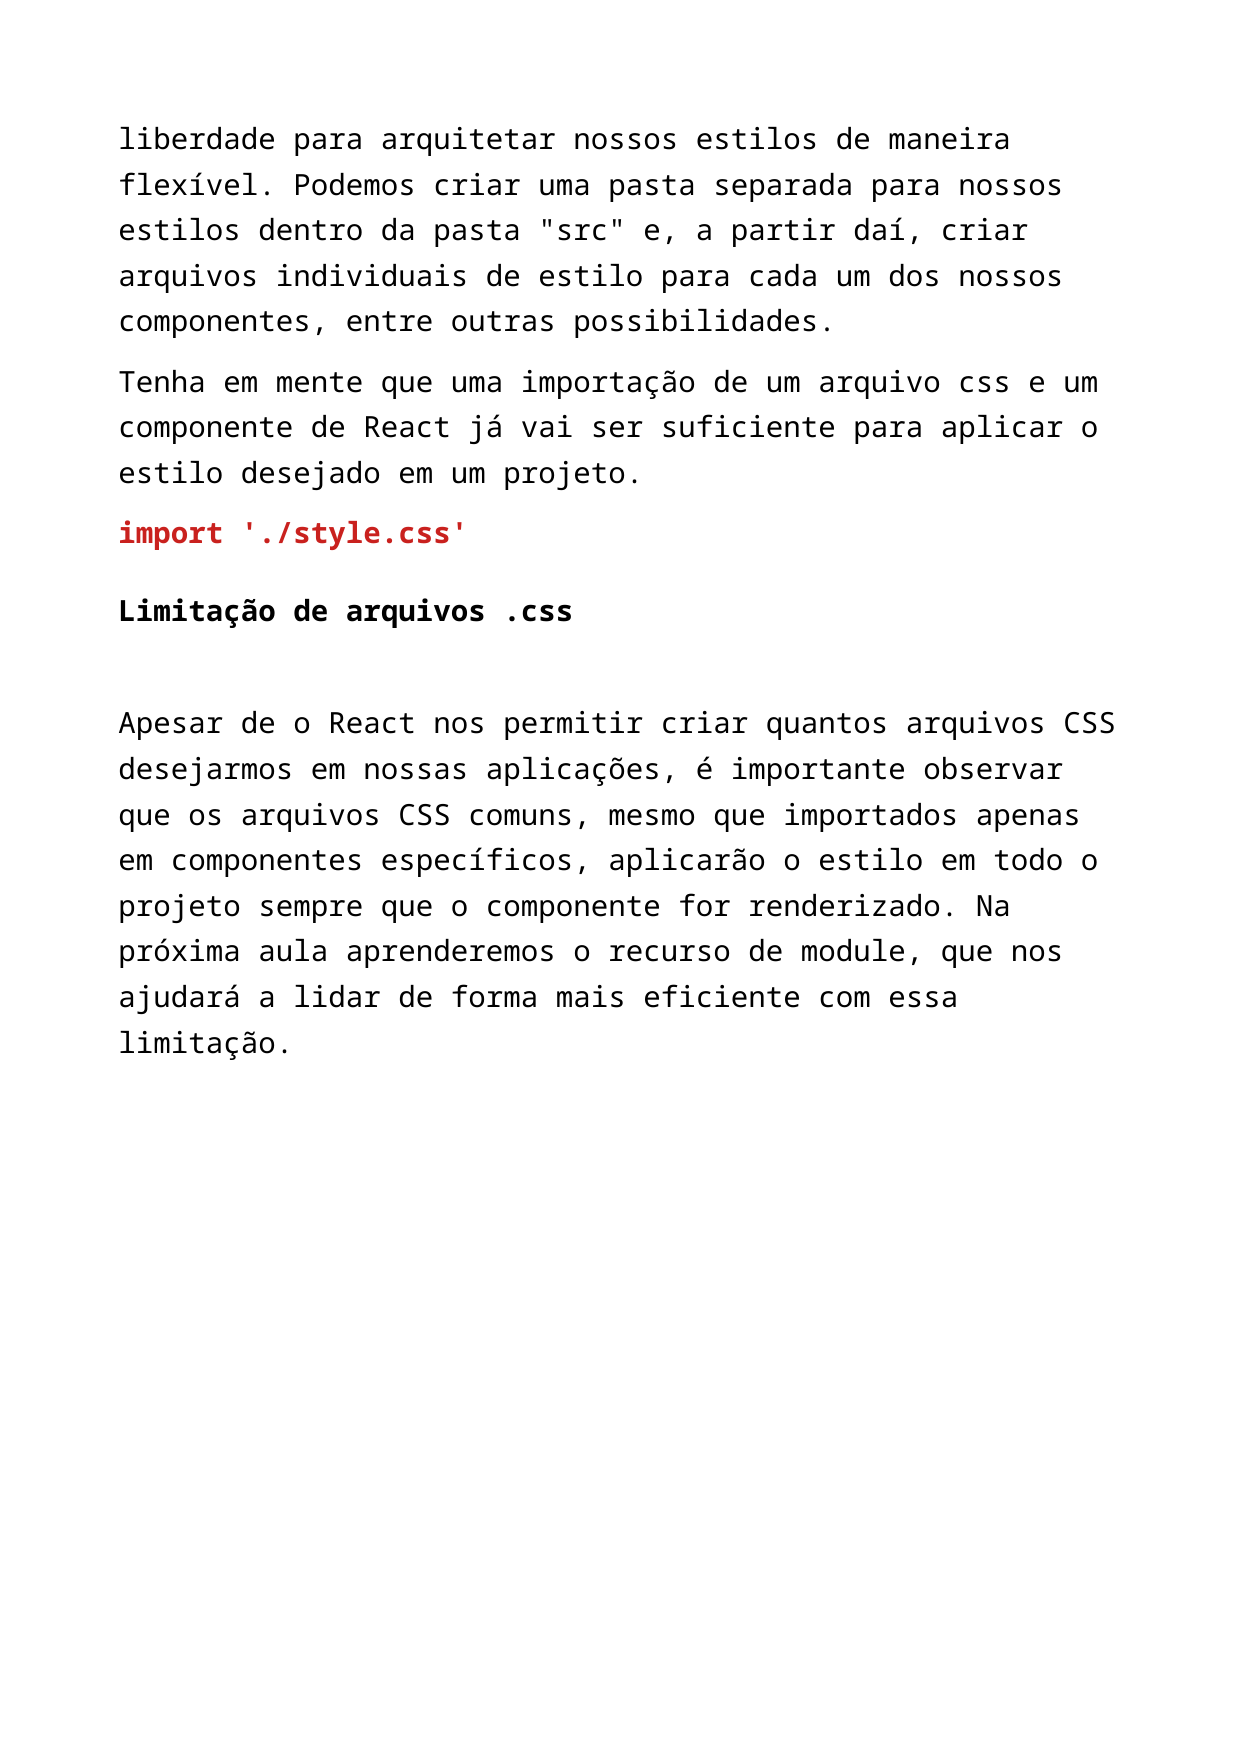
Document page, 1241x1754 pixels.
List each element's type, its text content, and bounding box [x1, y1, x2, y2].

text liberdade para arquitetar nossos estilos de maneira flexível. Podemos criar uma pasta separada para nossos estilos dentro da pasta "src" e, a partir daí, criar arquivos individuais de estilo para cada um dos nossos componentes, entre outras possibilidades. [118, 118, 1122, 340]
subtitle Limitação de arquivos .css [118, 590, 1122, 630]
text Tenha em mente que uma importação de um arquivo css e um componente de React já vai ser suficiente para aplicar o estilo desejado em um projeto. [118, 361, 1122, 492]
text import './style.css' [118, 512, 1122, 552]
text Apesar de o React nos permitir criar quantos arquivos CSS desejarmos em nossas aplicações, é importante observar que os arquivos CSS comuns, mesmo que importados apenas em componentes específicos, aplicarão o estilo em todo o projeto sempre que o componente for renderizado. Na próxima aula aprenderemos o recurso de module, que nos ajudará a lidar de forma mais eficiente com essa limitação. [118, 703, 1122, 1062]
